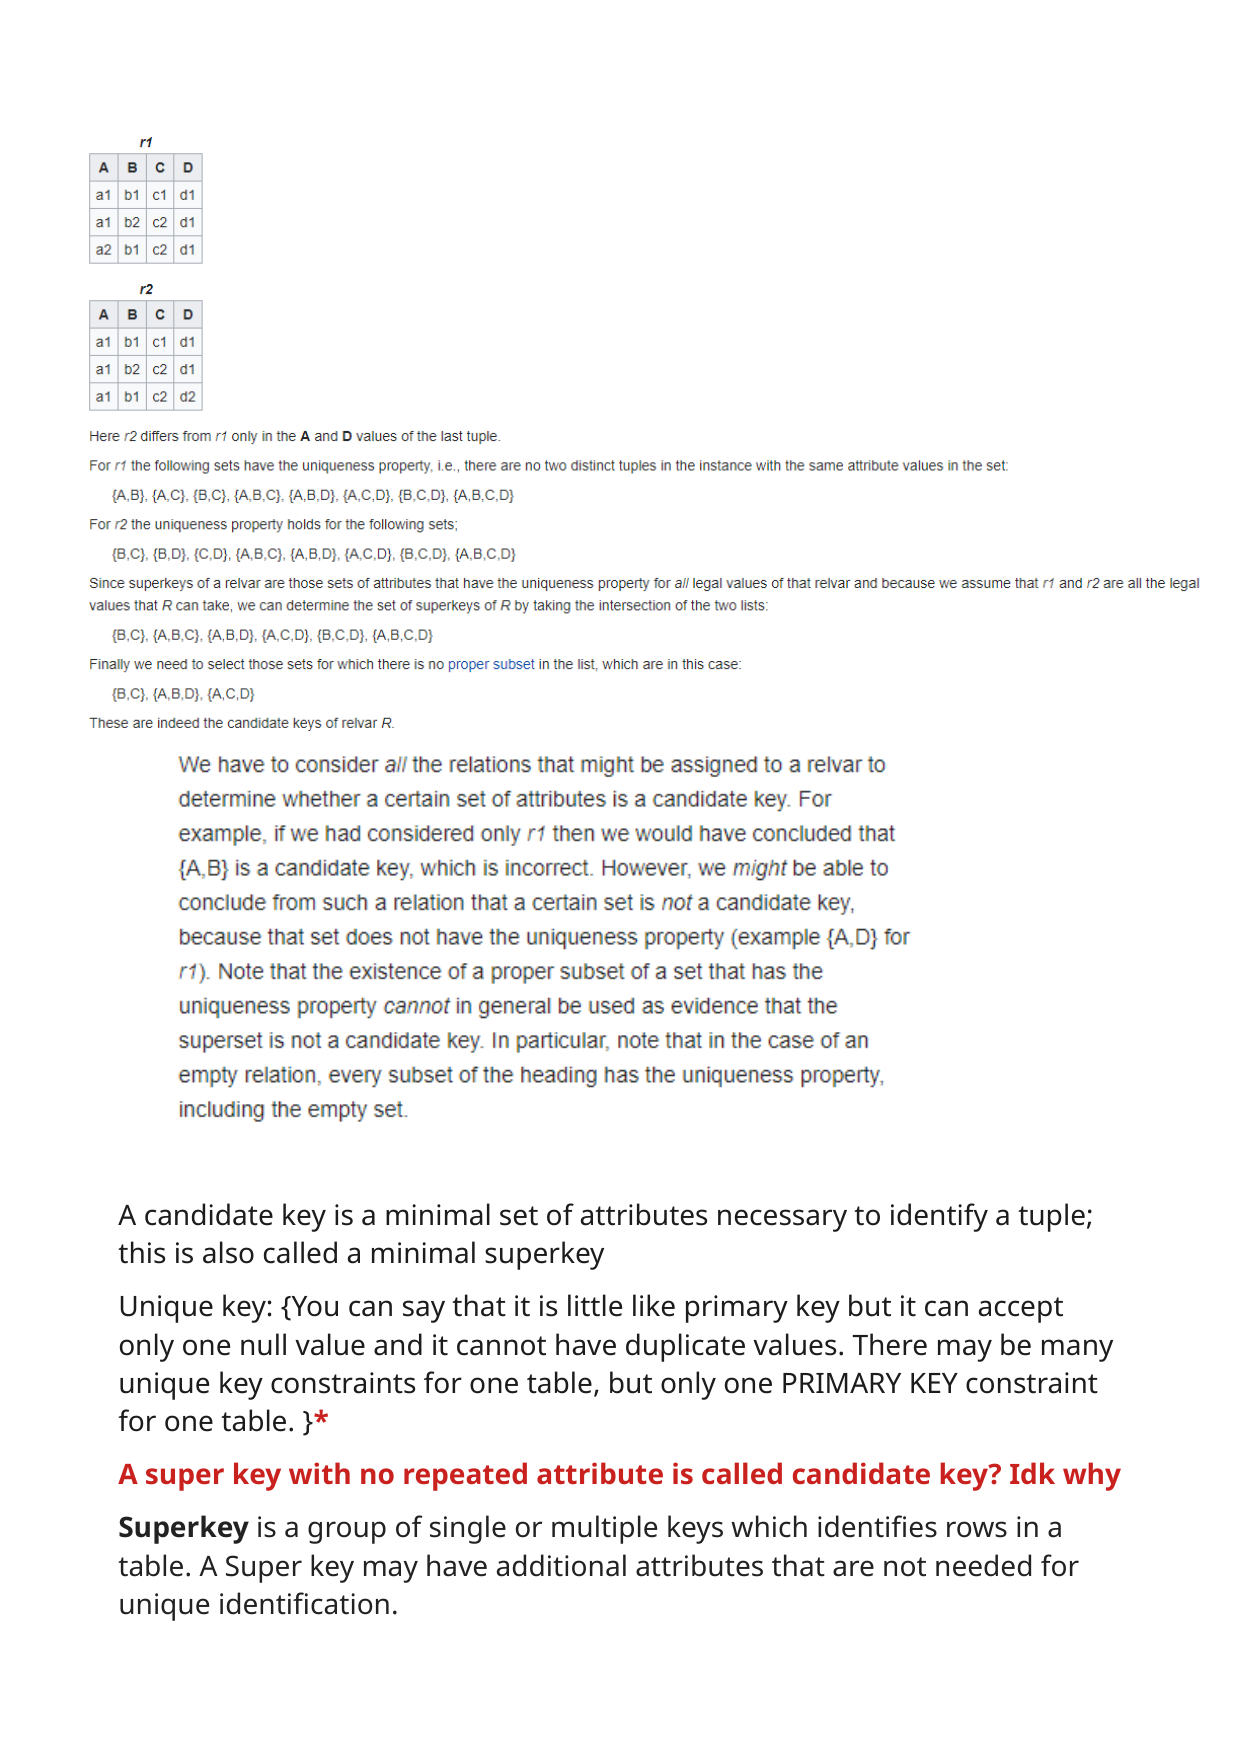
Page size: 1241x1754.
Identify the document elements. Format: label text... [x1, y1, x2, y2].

text Unique key: {You can say that it is little like primary key but it can accept only one null value and it cannot have duplicate values. There may be many unique key constraints for one table, but only one PRIMARY KEY constraint for one table. }* [118, 1287, 1122, 1440]
picture [75, 136, 1232, 734]
picture [171, 752, 913, 1136]
text A candidate key is a minimal set of attributes necessary to identify a tuple; this is also called a minimal superkey [118, 1195, 1122, 1272]
text Superkey is a group of single or multiple keys which identifies rows in a table. A Super key may have additional attributes that are not needed for unique identification. [118, 1507, 1122, 1622]
text A super key with no repeated attribute is called candidate key? Idk why [118, 1454, 1122, 1493]
